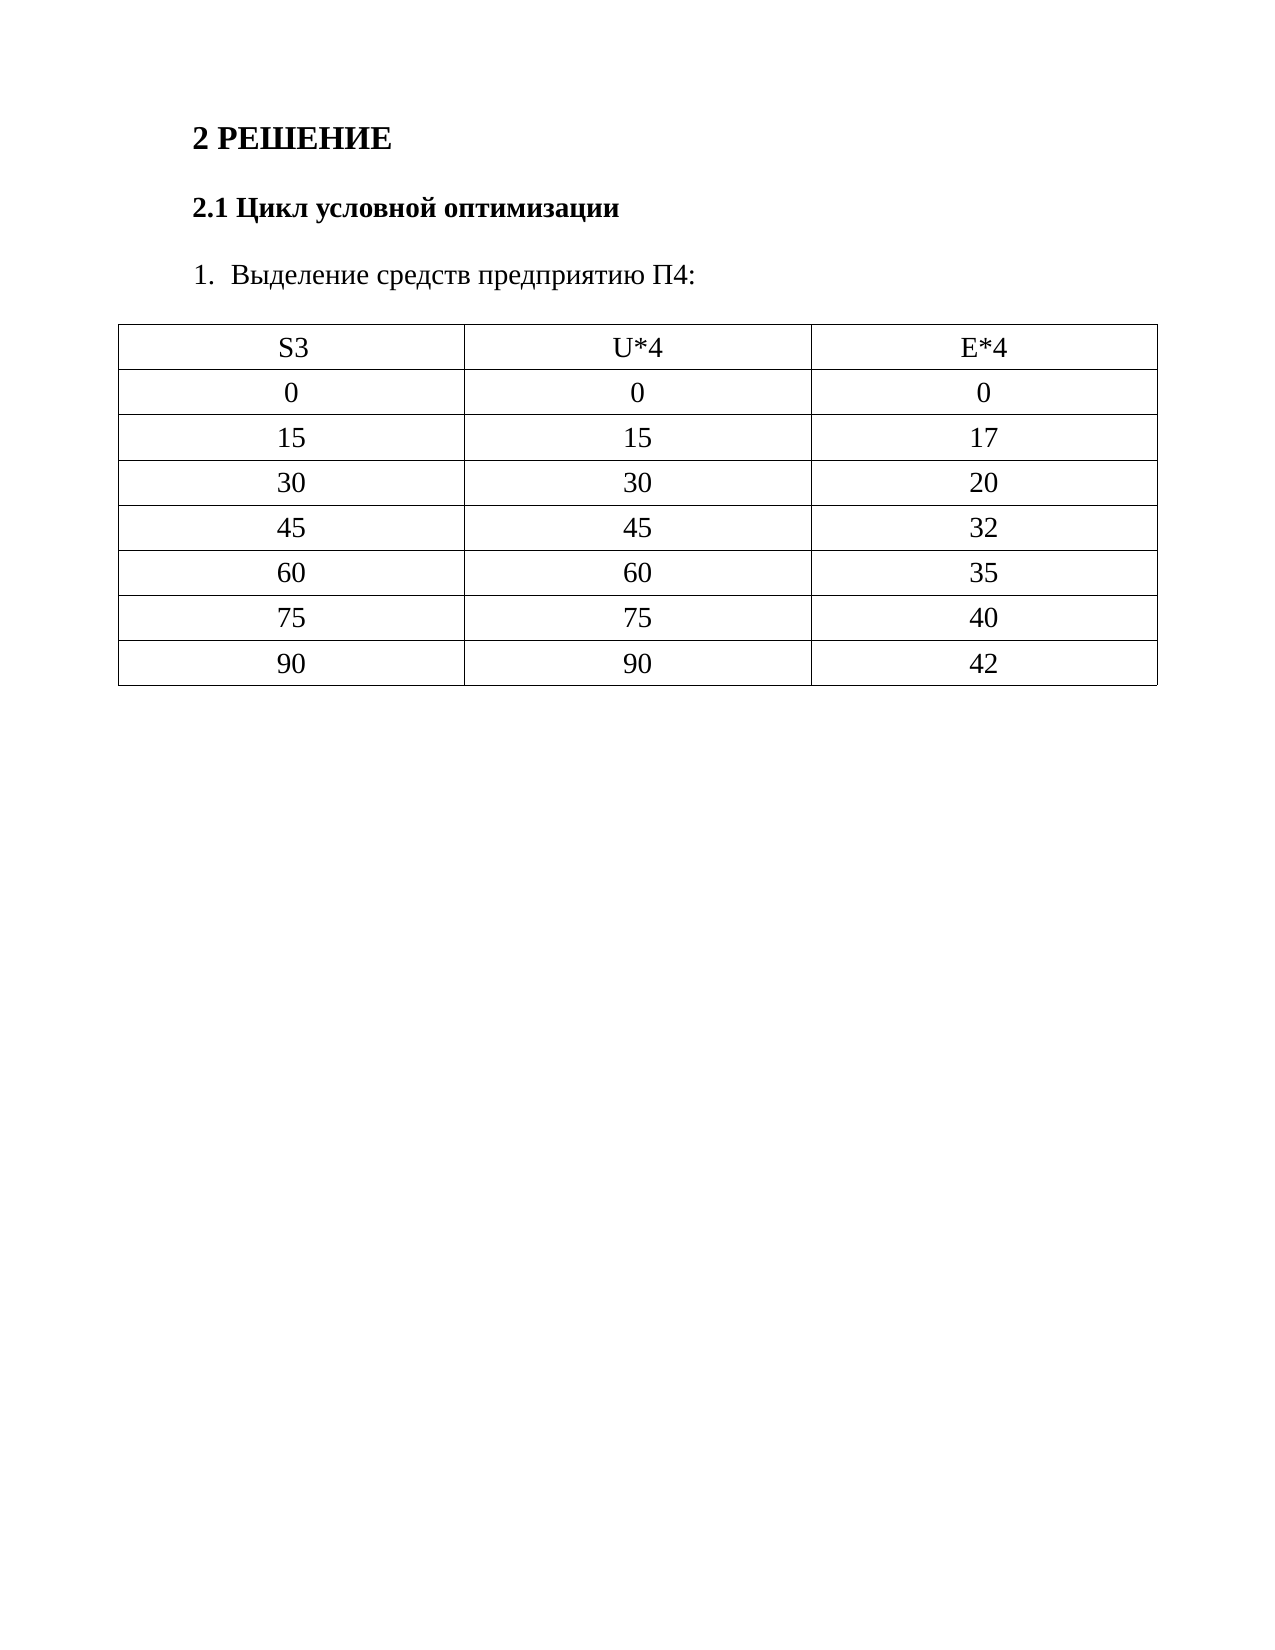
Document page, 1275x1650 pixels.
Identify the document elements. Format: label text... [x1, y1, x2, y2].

table_cell 30 [119, 461, 464, 504]
table_header S3 [119, 325, 464, 369]
table_header U*4 [465, 325, 811, 369]
table_cell 20 [812, 461, 1157, 504]
table_cell 60 [465, 551, 811, 595]
table_cell 30 [465, 461, 811, 504]
table_cell 15 [465, 415, 811, 459]
list Выделение средств предприятию П4: [193, 257, 1157, 291]
table_cell 60 [119, 551, 464, 595]
table_cell 0 [812, 370, 1157, 414]
table_cell 45 [465, 506, 811, 550]
table_cell 90 [119, 641, 464, 685]
table_cell 35 [812, 551, 1157, 595]
table_cell 75 [119, 596, 464, 640]
table_cell 32 [812, 506, 1157, 550]
table_cell 75 [465, 596, 811, 640]
table_cell 40 [812, 596, 1157, 640]
text 2 РЕШЕНИЕ [118, 118, 1157, 156]
table_header E*4 [812, 325, 1157, 369]
table_cell 0 [465, 370, 811, 414]
table_cell 90 [465, 641, 811, 685]
table_cell 0 [119, 370, 464, 414]
table_cell 42 [812, 641, 1157, 685]
text 2.1 Цикл условной оптимизации [118, 190, 1157, 223]
table_cell 17 [812, 415, 1157, 459]
table_cell 45 [119, 506, 464, 550]
table_cell 15 [119, 415, 464, 459]
